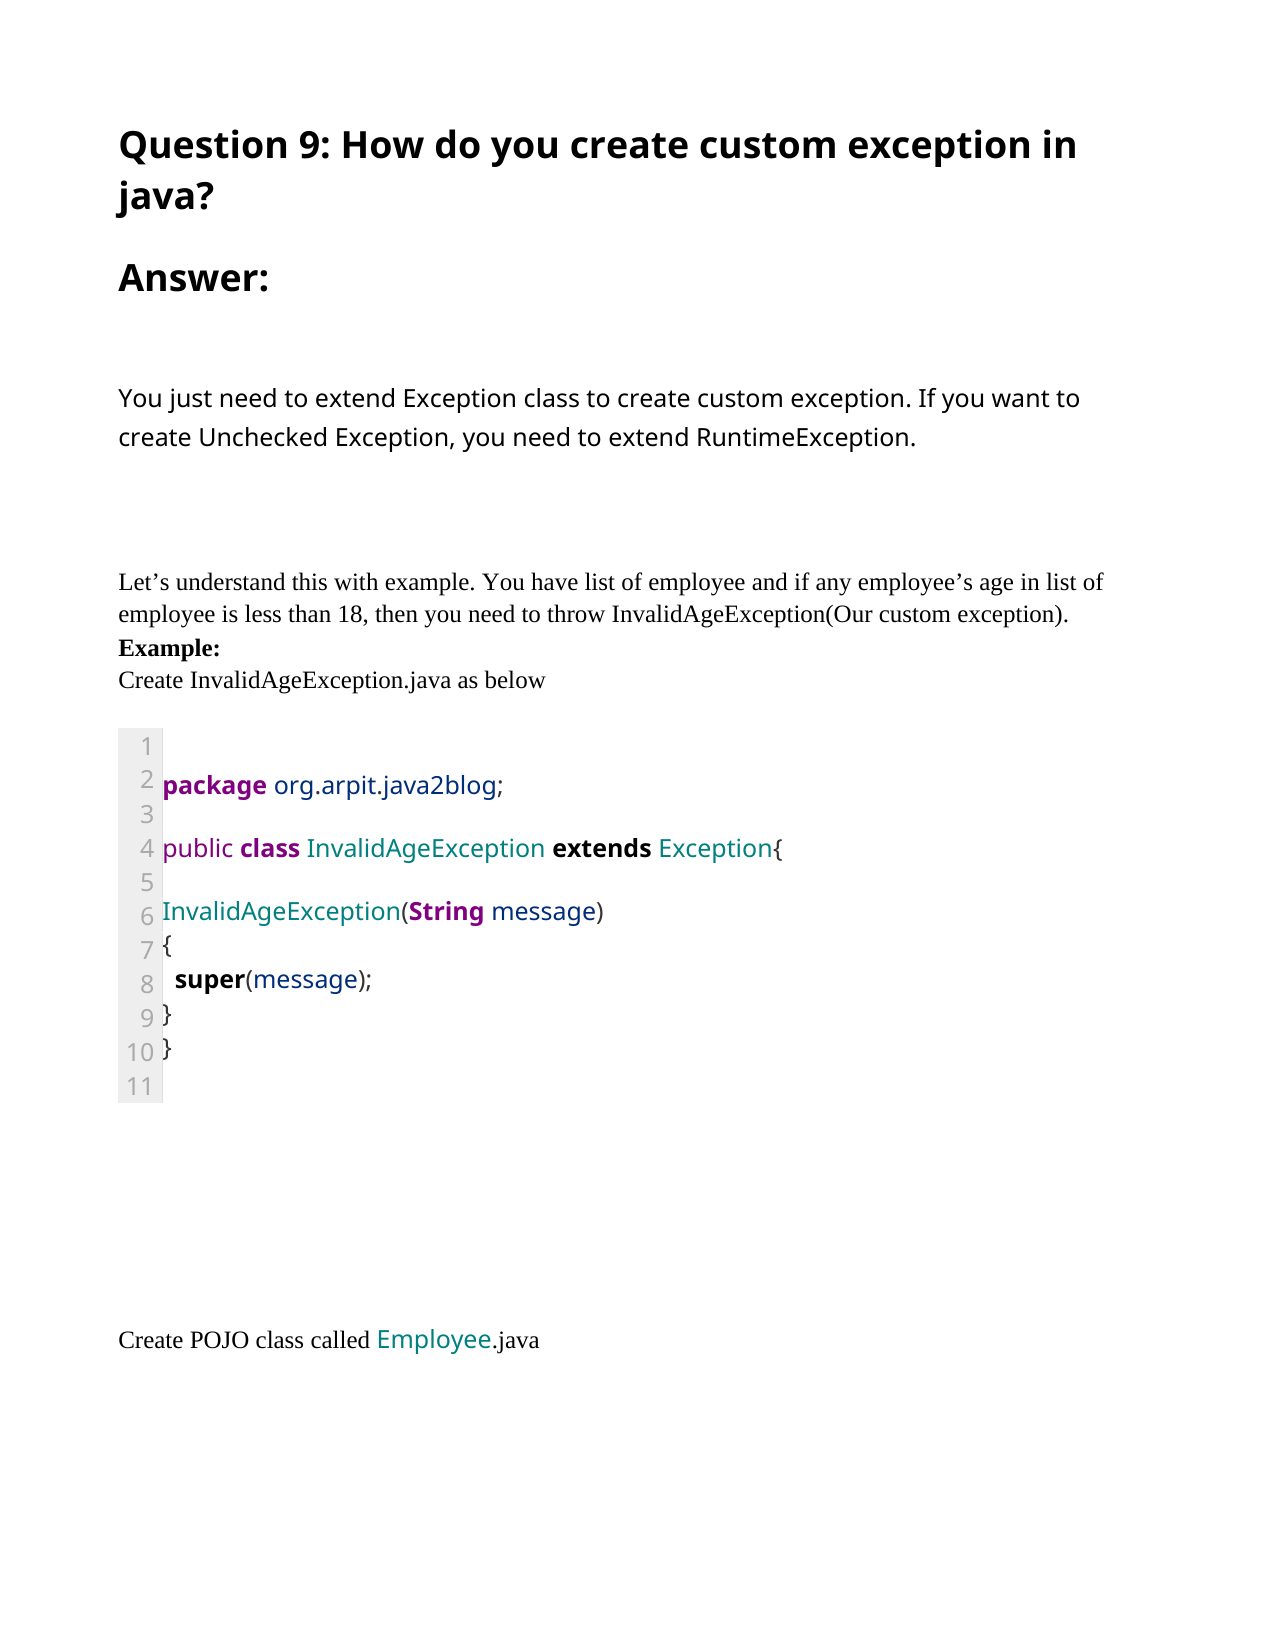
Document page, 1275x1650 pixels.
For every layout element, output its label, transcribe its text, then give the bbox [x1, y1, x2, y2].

text You just need to extend Exception class to create custom exception. If you want to create Unchecked Exception, you need to extend RuntimeException. [118, 381, 1157, 454]
table_header 1 2 3 4 5 6 7 8 9 10 11 [118, 728, 162, 1103]
subtitle Question 9: How do you create custom exception in java? [118, 118, 1157, 220]
table_header package org.arpit.java2blog; public class InvalidAgeException extends Exception{ InvalidAgeException(String message) { super(message); } } [163, 728, 1159, 739]
text Create POJO class called Employee.java [118, 1322, 1157, 1356]
subtitle Answer: [118, 251, 1157, 302]
text Let’s understand this with example. You have list of employee and if any employee’s age in list of employee is less than 18, then you need to throw InvalidAgeException(Our custom exception). Example: Create InvalidAgeException.java as below [118, 567, 1157, 694]
table_header package org.arpit.java2blog; public class InvalidAgeException extends Exception{ InvalidAgeException(String message) { super(message); } } [163, 1092, 1159, 1103]
